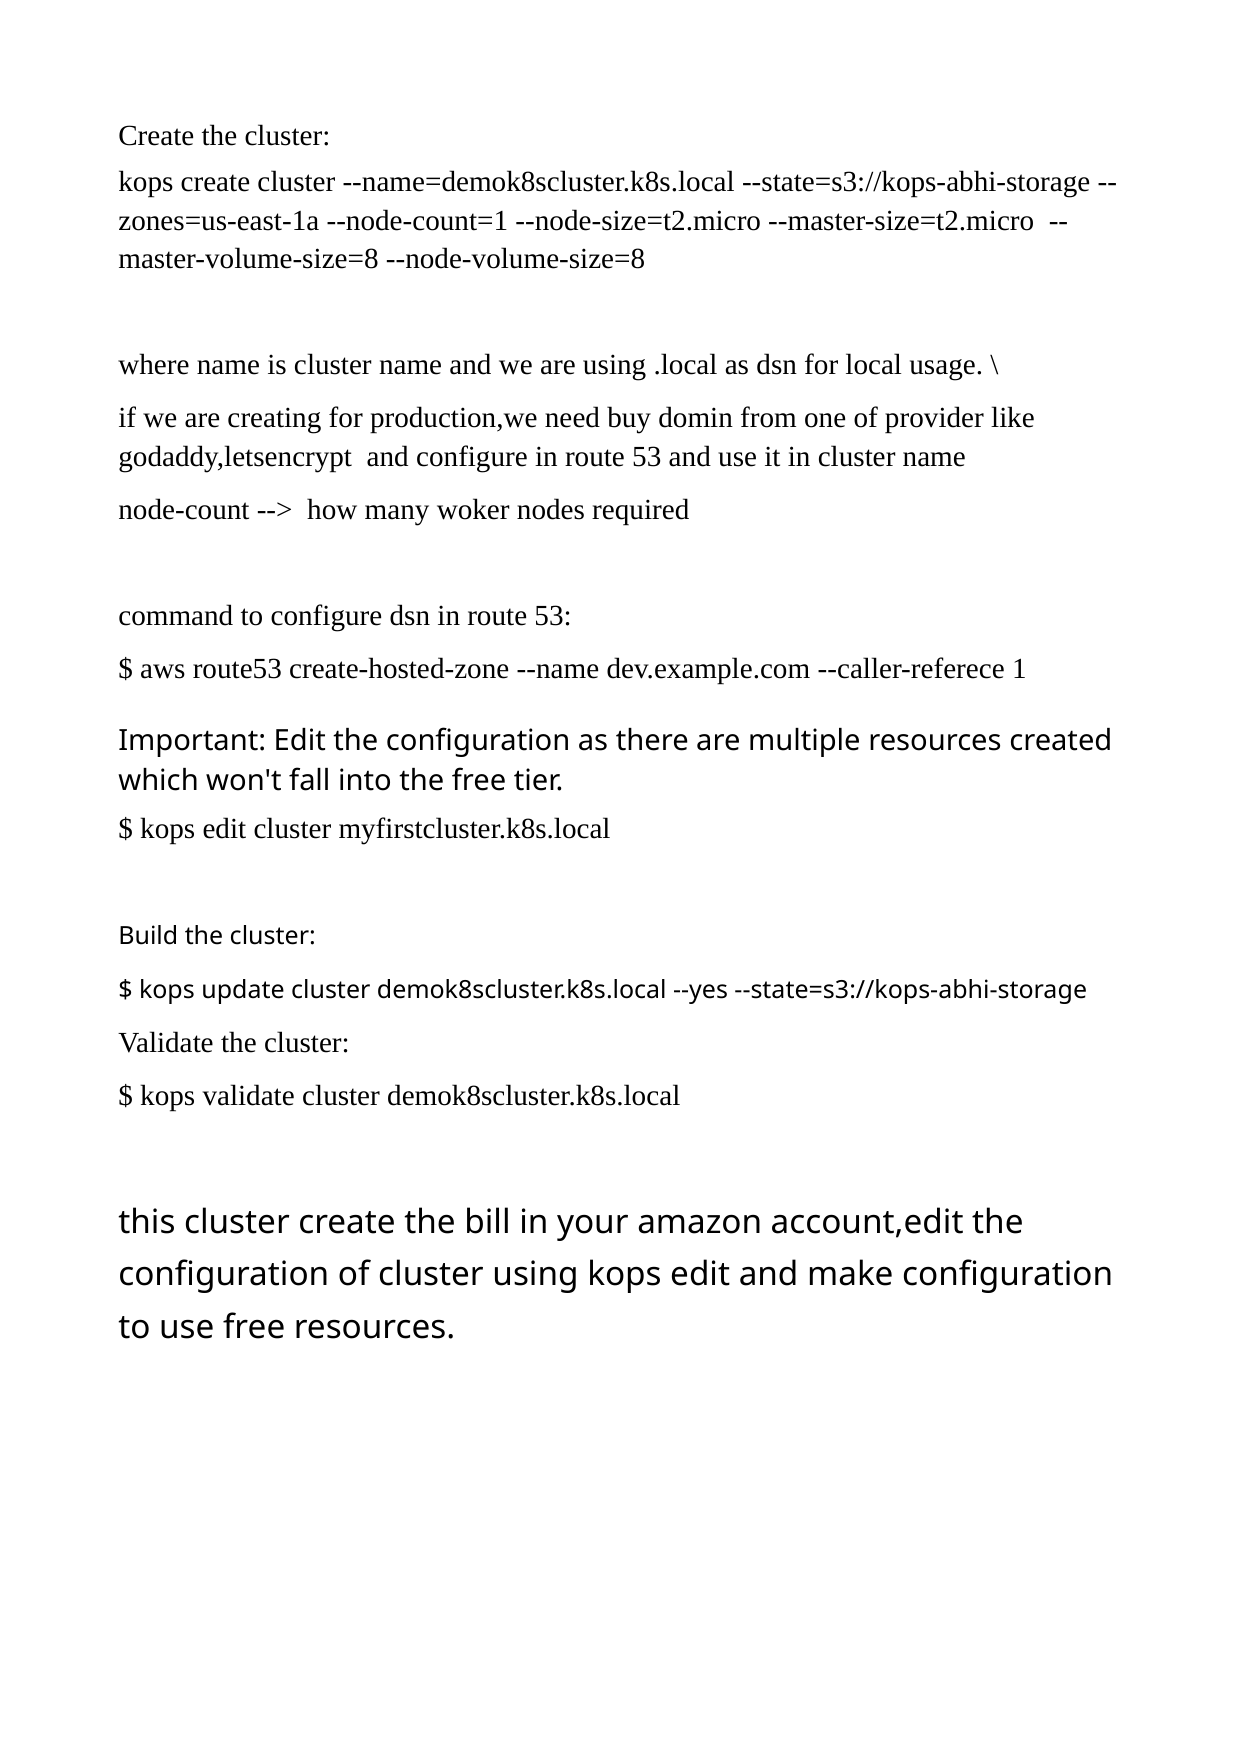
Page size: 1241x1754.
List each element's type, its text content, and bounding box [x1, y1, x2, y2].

text $ aws route53 create-hosted-zone --name dev.example.com --caller-referece 1 [118, 652, 1122, 685]
text kops create cluster --name=demok8scluster.k8s.local --state=s3://kops-abhi-storage --zones=us-east-1a --node-count=1 --node-size=t2.micro --master-size=t2.micro --master-volume-size=8 --node-volume-size=8 [118, 164, 1122, 275]
subtitle Important: Edit the configuration as there are multiple resources created which won't fall into the free tier. [118, 719, 1122, 799]
subtitle Create the cluster: [118, 118, 1122, 152]
text command to configure dsn in route 53: [118, 598, 1122, 632]
text node-count --> how many woker nodes required [118, 492, 1122, 526]
text $ kops edit cluster myfirstcluster.k8s.local [118, 811, 1122, 845]
text Validate the cluster: [118, 1025, 1122, 1058]
text if we are creating for production,we need buy domin from one of provider like godaddy,letsencrypt and configure in route 53 and use it in cluster name [118, 401, 1122, 473]
text $ kops validate cluster demok8scluster.k8s.local [118, 1078, 1122, 1112]
text this cluster create the bill in your amazon account,edit the configuration of cluster using kops edit and make configuration to use free resources. [118, 1198, 1122, 1348]
text where name is cluster name and we are using .local as dsn for local usage. \ [118, 347, 1122, 381]
text $ kops update cluster demok8scluster.k8s.local --yes --state=s3://kops-abhi-storage [118, 971, 1122, 1005]
text Build the cluster: [118, 917, 1122, 952]
